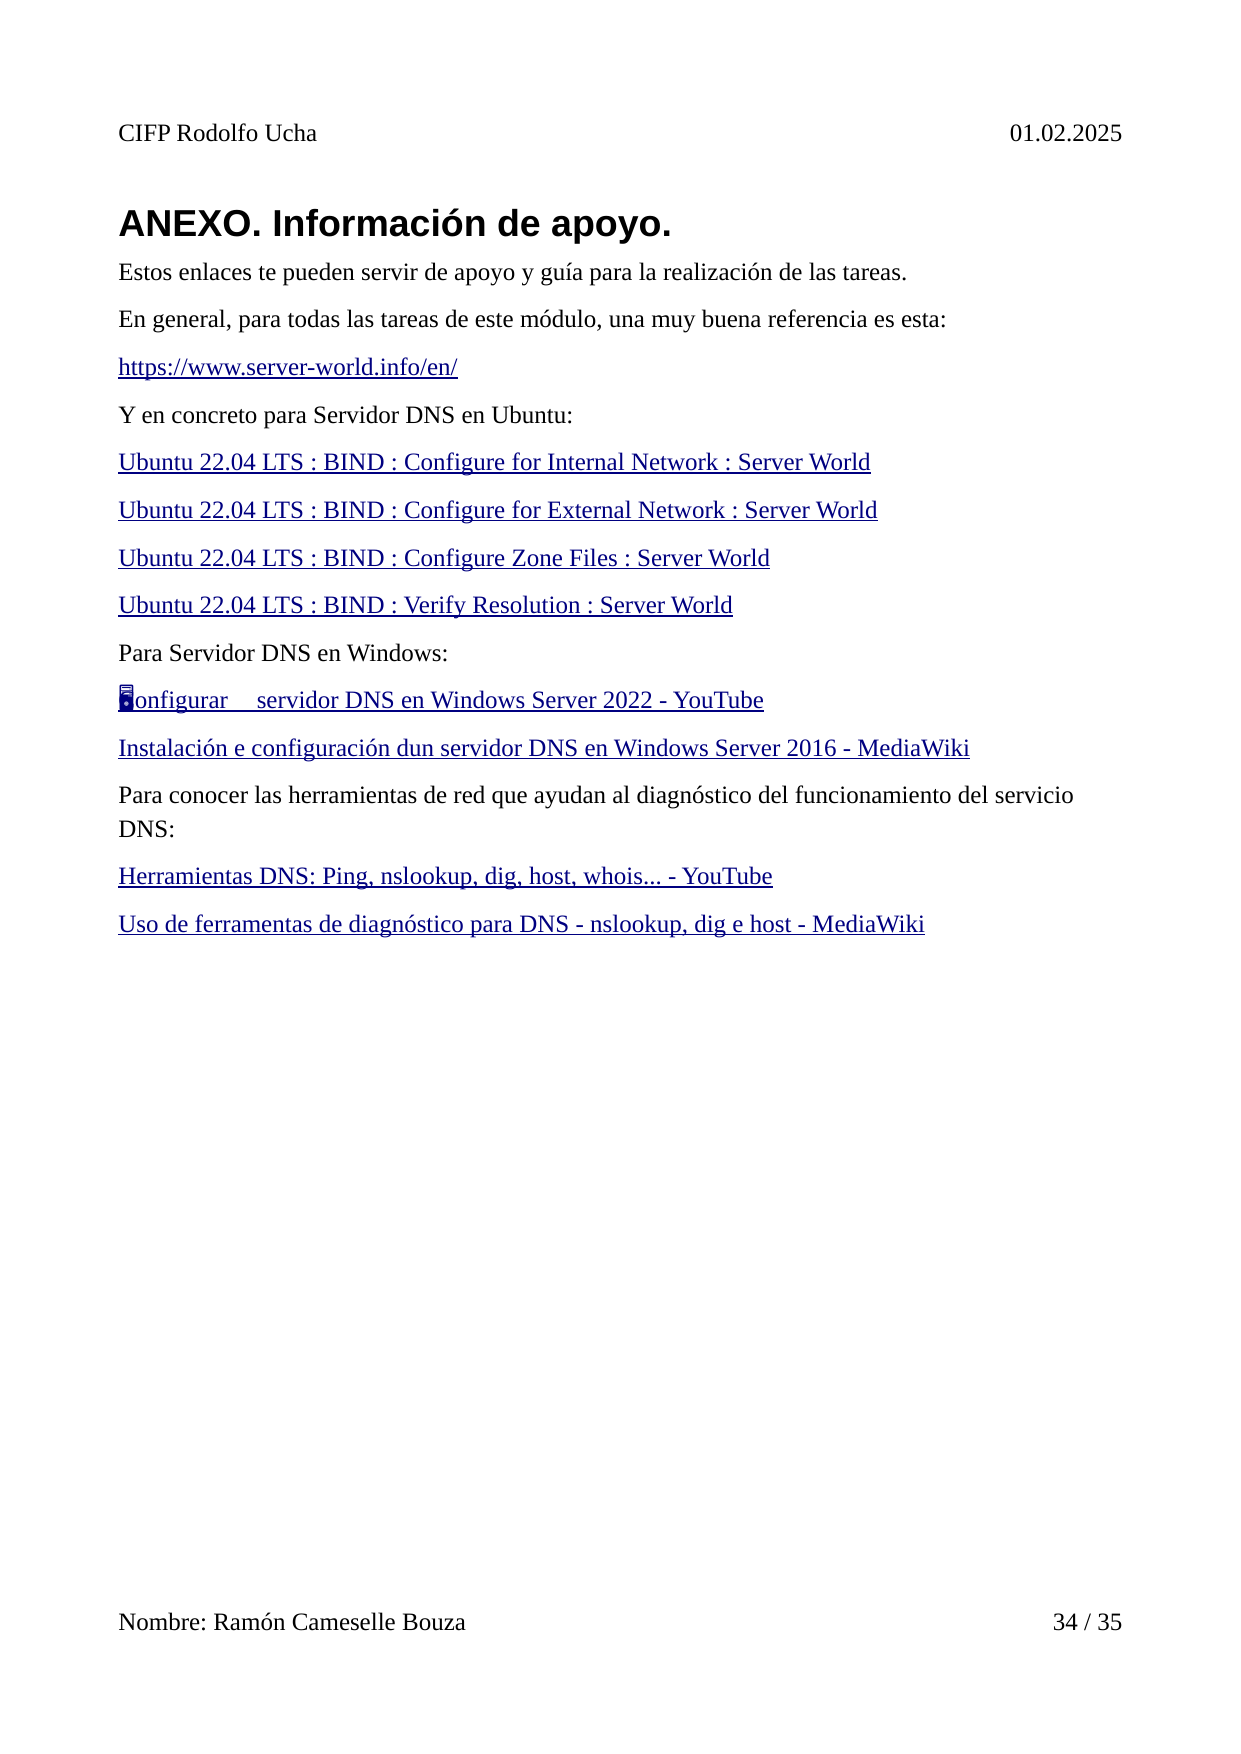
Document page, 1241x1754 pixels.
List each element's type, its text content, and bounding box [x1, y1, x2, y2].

text Estos enlaces te pueden servir de apoyo y guía para la realización de las tareas. [118, 257, 1122, 286]
text Instalación e configuración dun servidor DNS en Windows Server 2016 - MediaWiki [118, 733, 1122, 762]
text Ubuntu 22.04 LTS : BIND : Configure Zone Files : Server World [118, 543, 1122, 571]
text Para Servidor DNS en Windows: [118, 638, 1122, 667]
text Ubuntu 22.04 LTS : BIND : Verify Resolution : Server World [118, 590, 1122, 619]
text Ubuntu 22.04 LTS : BIND : Configure for Internal Network : Server World [118, 447, 1122, 476]
text https://www.server-world.info/en/ [118, 352, 1122, 381]
text 📢Configurar 🖥 servidor DNS en Windows Server 2022 - YouTube [118, 685, 1122, 714]
text En general, para todas las tareas de este módulo, una muy buena referencia es esta: [118, 304, 1122, 333]
text Herramientas DNS: Ping, nslookup, dig, host, whois... - YouTube [118, 861, 1122, 890]
text Ubuntu 22.04 LTS : BIND : Configure for External Network : Server World [118, 495, 1122, 524]
text Y en concreto para Servidor DNS en Ubuntu: [118, 400, 1122, 428]
subtitle ANEXO. Información de apoyo. [118, 201, 1122, 244]
text Uso de ferramentas de diagnóstico para DNS - nslookup, dig e host - MediaWiki [118, 909, 1122, 938]
text Para conocer las herramientas de red que ayudan al diagnóstico del funcionamiento del servicio DNS: [118, 781, 1122, 842]
